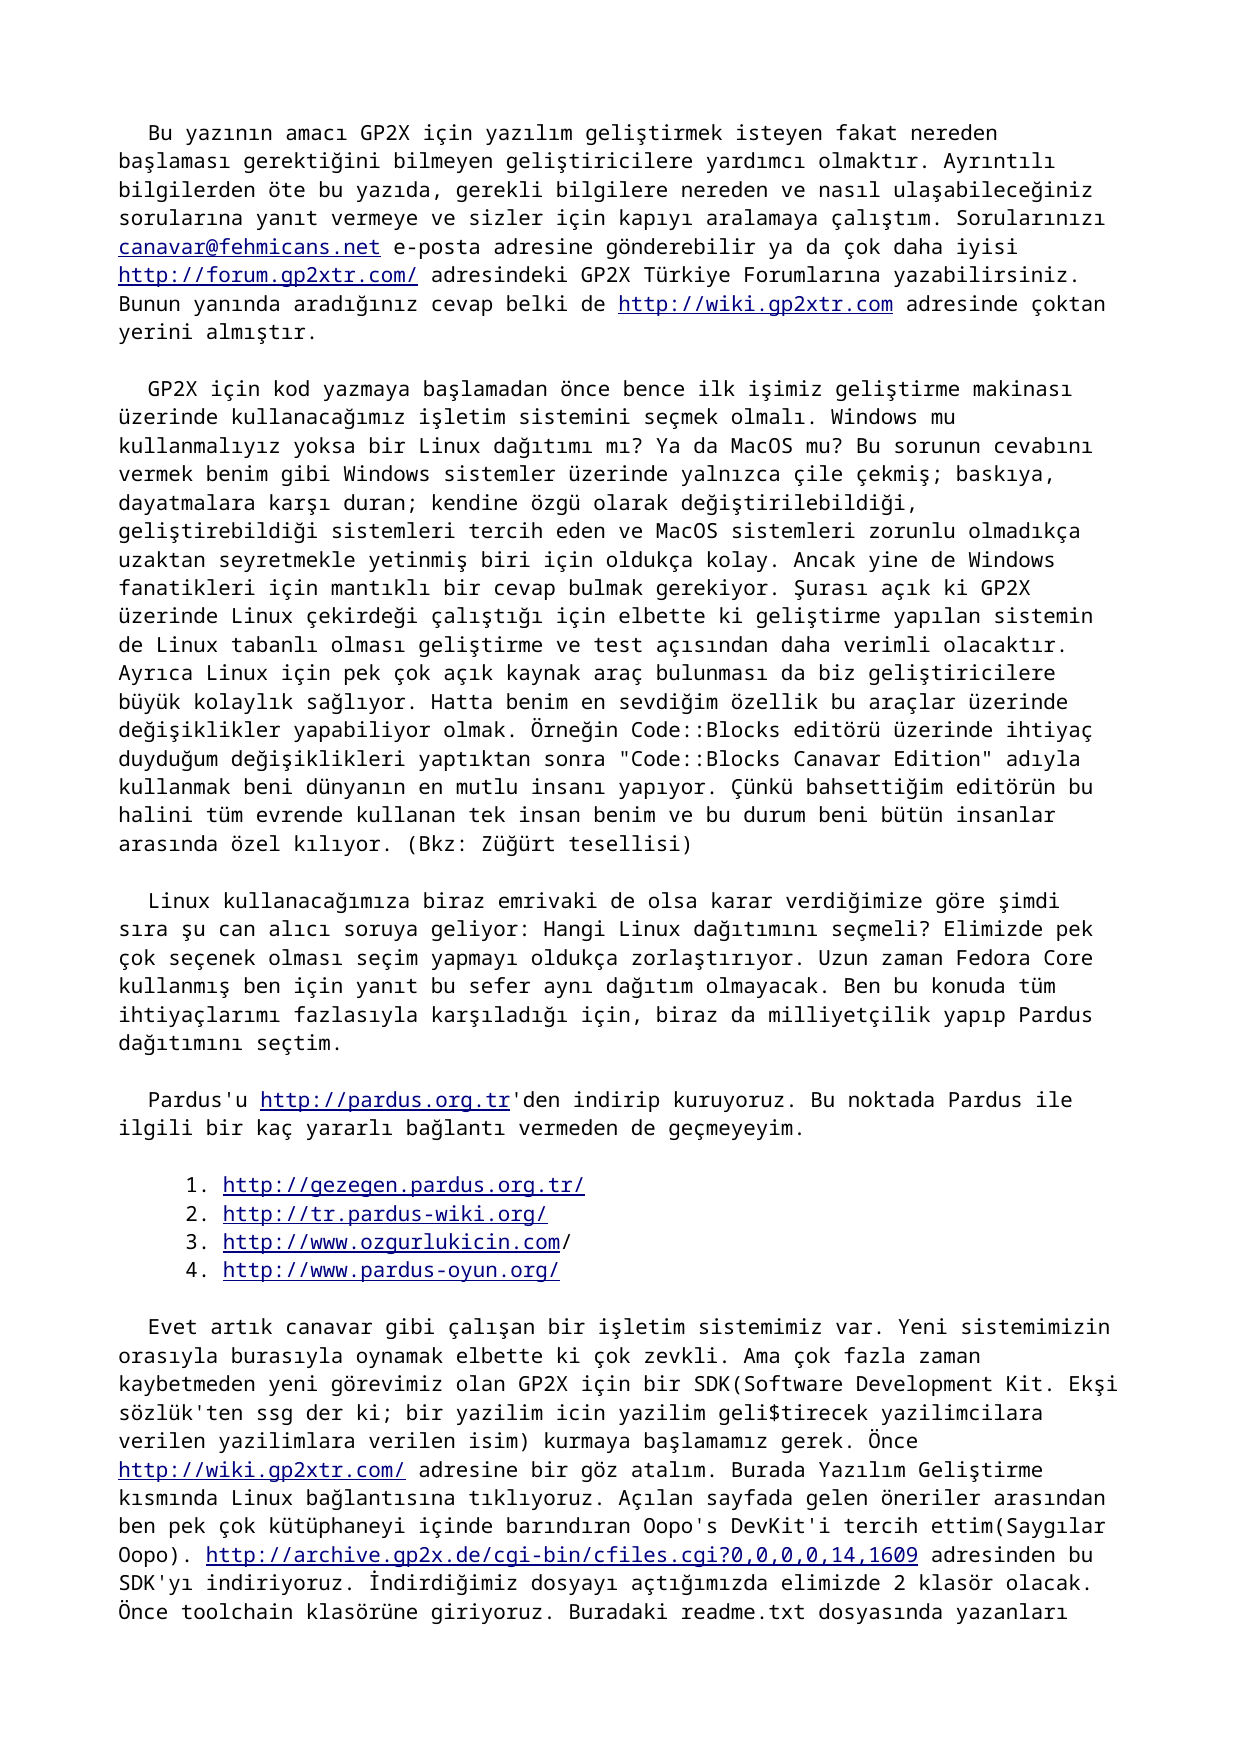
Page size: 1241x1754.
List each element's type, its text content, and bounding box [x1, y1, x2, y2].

list http://www.pardus-oyun.org/ [156, 1256, 1122, 1284]
text GP2X için kod yazmaya başlamadan önce bence ilk işimiz geliştirme makinası üzerinde kullanacağımız işletim sistemini seçmek olmalı. Windows mu kullanmalıyız yoksa bir Linux dağıtımı mı? Ya da MacOS mu? Bu sorunun cevabını vermek benim gibi Windows sistemler üzerinde yalnızca çile çekmiş; baskıya, dayatmalara karşı duran; kendine özgü olarak değiştirilebildiği, geliştirebildiği sistemleri tercih eden ve MacOS sistemleri zorunlu olmadıkça uzaktan seyretmekle yetinmiş biri için oldukça kolay. Ancak yine de Windows fanatikleri için mantıklı bir cevap bulmak gerekiyor. Şurası açık ki GP2X üzerinde Linux çekirdeği çalıştığı için elbette ki geliştirme yapılan sistemin de Linux tabanlı olması geliştirme ve test açısından daha verimli olacaktır. Ayrıca Linux için pek çok açık kaynak araç bulunması da biz geliştiricilere büyük kolaylık sağlıyor. Hatta benim en sevdiğim özellik bu araçlar üzerinde değişiklikler yapabiliyor olmak. Örneğin Code::Blocks editörü üzerinde ihtiyaç duyduğum değişiklikleri yaptıktan sonra "Code::Blocks Canavar Edition" adıyla kullanmak beni dünyanın en mutlu insanı yapıyor. Çünkü bahsettiğim editörün bu halini tüm evrende kullanan tek insan benim ve bu durum beni bütün insanlar arasında özel kılıyor. (Bkz: Züğürt tesellisi) [118, 374, 1122, 857]
list http://tr.pardus-wiki.org/ [156, 1199, 1122, 1227]
text Evet artık canavar gibi çalışan bir işletim sistemimiz var. Yeni sistemimizin orasıyla burasıyla oynamak elbette ki çok zevkli. Ama çok fazla zaman kaybetmeden yeni görevimiz olan GP2X için bir SDK(Software Development Kit. Ekşi sözlük'ten ssg der ki; bir yazilim icin yazilim geli$tirecek yazilimcilara verilen yazilimlara verilen isim) kurmaya başlamamız gerek. Önce http://wiki.gp2xtr.com/ adresine bir göz atalım. Burada Yazılım Geliştirme kısmında Linux bağlantısına tıklıyoruz. Açılan sayfada gelen öneriler arasından ben pek çok kütüphaneyi içinde barındıran Oopo's DevKit'i tercih ettim(Saygılar Oopo). http://archive.gp2x.de/cgi-bin/cfiles.cgi?0,0,0,0,14,1609 adresinden bu SDK'yı indiriyoruz. İndirdiğimiz dosyayı açtığımızda elimizde 2 klasör olacak. Önce toolchain klasörüne giriyoruz. Buradaki readme.txt dosyasında yazanları [118, 1312, 1122, 1625]
list http://www.ozgurlukicin.com/ [156, 1227, 1122, 1256]
list http://gezegen.pardus.org.tr/ [156, 1170, 1122, 1199]
text Linux kullanacağımıza biraz emrivaki de olsa karar verdiğimize göre şimdi sıra şu can alıcı soruya geliyor: Hangi Linux dağıtımını seçmeli? Elimizde pek çok seçenek olması seçim yapmayı oldukça zorlaştırıyor. Uzun zaman Fedora Core kullanmış ben için yanıt bu sefer aynı dağıtım olmayacak. Ben bu konuda tüm ihtiyaçlarımı fazlasıyla karşıladığı için, biraz da milliyetçilik yapıp Pardus dağıtımını seçtim. [118, 886, 1122, 1057]
text Bu yazının amacı GP2X için yazılım geliştirmek isteyen fakat nereden başlaması gerektiğini bilmeyen geliştiricilere yardımcı olmaktır. Ayrıntılı bilgilerden öte bu yazıda, gerekli bilgilere nereden ve nasıl ulaşabileceğiniz sorularına yanıt vermeye ve sizler için kapıyı aralamaya çalıştım. Sorularınızı canavar@fehmicans.net e-posta adresine gönderebilir ya da çok daha iyisi http://forum.gp2xtr.com/ adresindeki GP2X Türkiye Forumlarına yazabilirsiniz. Bunun yanında aradığınız cevap belki de http://wiki.gp2xtr.com adresinde çoktan yerini almıştır. [118, 118, 1122, 346]
text Pardus'u http://pardus.org.tr'den indirip kuruyoruz. Bu noktada Pardus ile ilgili bir kaç yararlı bağlantı vermeden de geçmeyeyim. [118, 1085, 1122, 1142]
